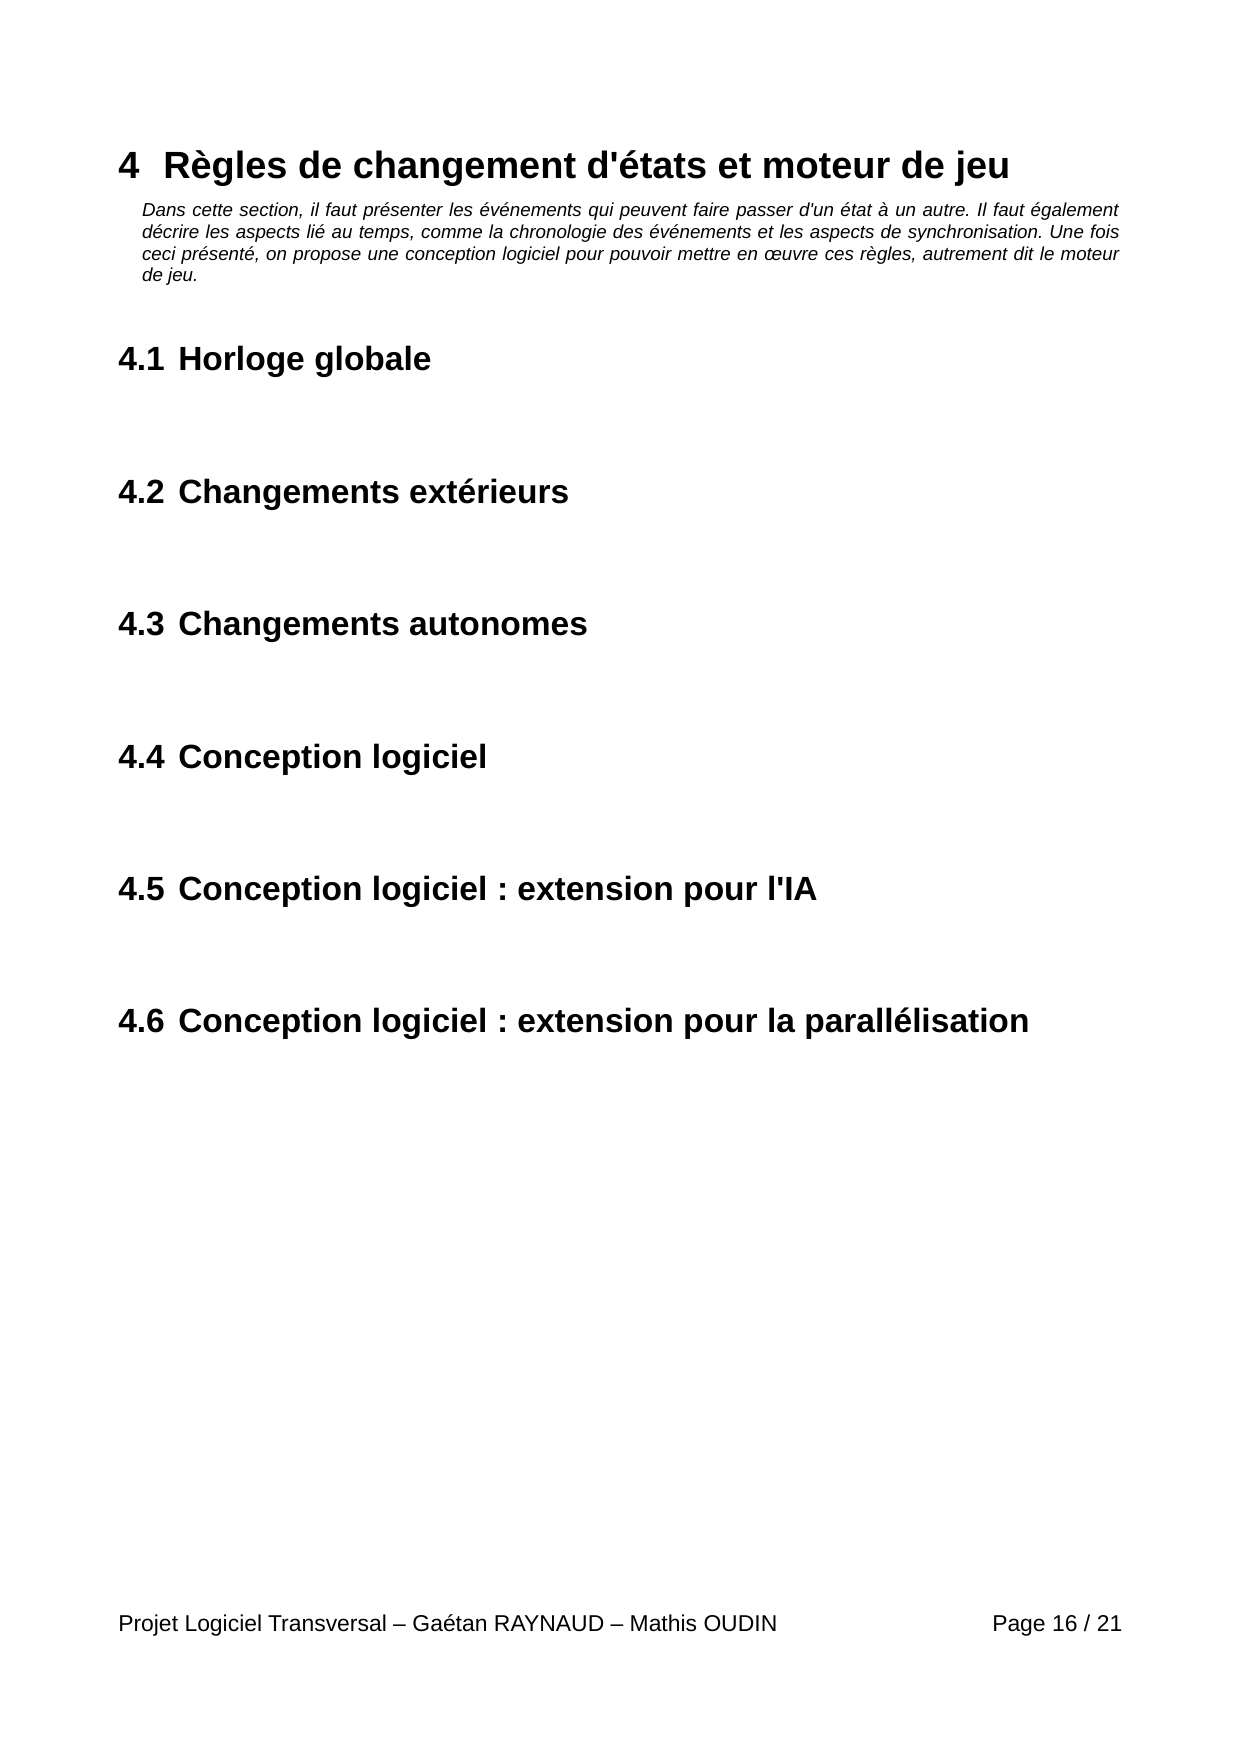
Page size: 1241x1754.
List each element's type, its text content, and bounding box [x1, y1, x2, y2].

text Dans cette section, il faut présenter les événements qui peuvent faire passer d'un état à un autre. Il faut également décrire les aspects lié au temps, comme la chronologie des événements et les aspects de synchronisation. Une fois ceci présenté, on propose une conception logiciel pour pouvoir mettre en œuvre ces règles, autrement dit le moteur de jeu. [142, 199, 1122, 286]
subtitle Conception logiciel : extension pour l'IA [118, 869, 1122, 907]
subtitle Changements extérieurs [118, 472, 1122, 510]
subtitle Règles de changement d'états et moteur de jeu [118, 143, 1122, 187]
subtitle Conception logiciel : extension pour la parallélisation [118, 1001, 1122, 1040]
subtitle Horloge globale [118, 339, 1122, 378]
subtitle Conception logiciel [118, 736, 1122, 775]
subtitle Changements autonomes [118, 604, 1122, 643]
